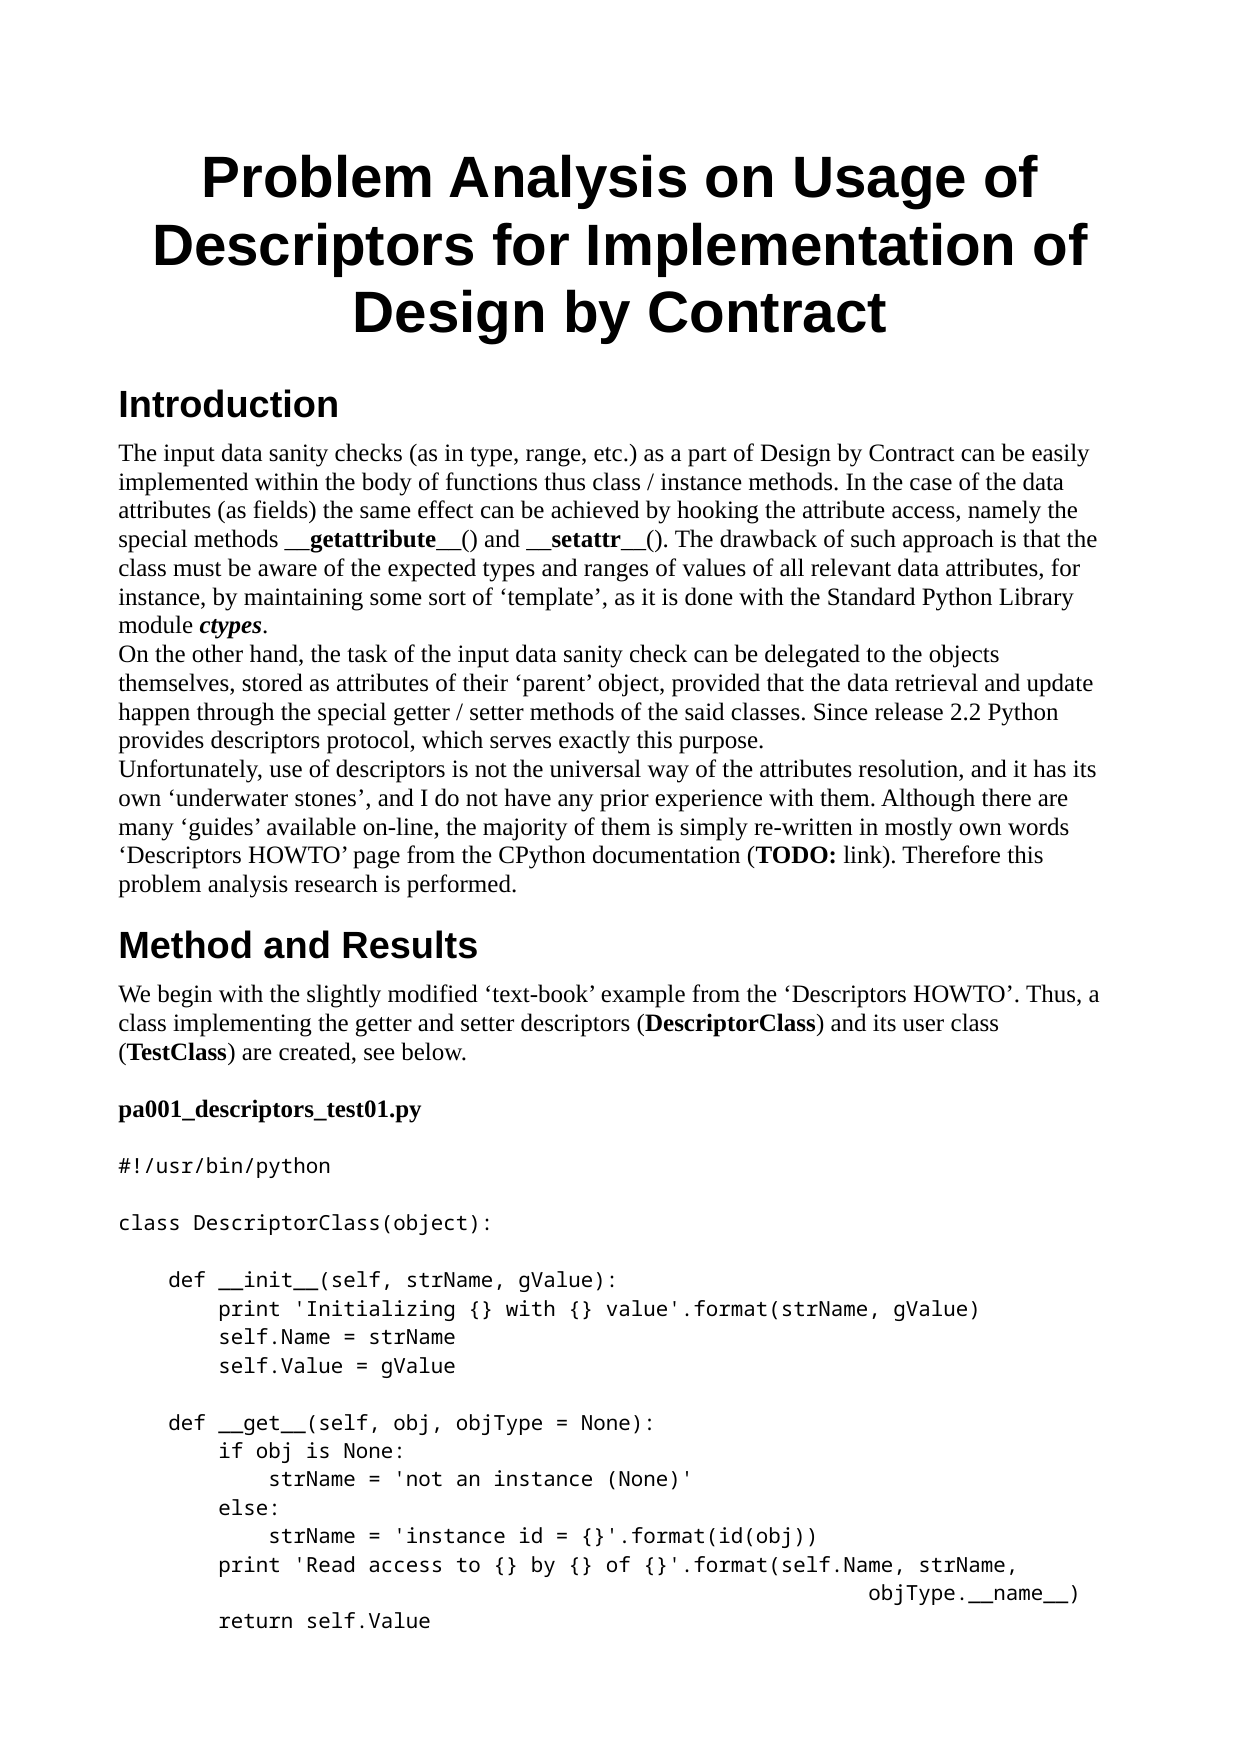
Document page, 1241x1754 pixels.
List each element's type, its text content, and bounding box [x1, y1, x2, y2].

text print 'Initializing {} with {} value'.format(strName, gValue) [118, 1294, 1122, 1322]
subtitle Method and Results [118, 923, 1122, 967]
text print 'Read access to {} by {} of {}'.format(self.Name, strName, [118, 1550, 1122, 1578]
text strName = 'not an instance (None)' [118, 1464, 1122, 1493]
text def __init__(self, strName, gValue): [118, 1265, 1122, 1294]
text On the other hand, the task of the input data sanity check can be delegated to the objects themselves, stored as attributes of their ‘parent’ object, provided that the data retrieval and update happen through the special getter / setter methods of the said classes. Since release 2.2 Python provides descriptors protocol, which serves exactly this purpose. [118, 639, 1122, 754]
title Problem Analysis on Usage of Descriptors for Implementation of Design by Contract [118, 143, 1122, 344]
text else: [118, 1493, 1122, 1521]
text if obj is None: [118, 1436, 1122, 1464]
text Unfortunately, use of descriptors is not the universal way of the attributes resolution, and it has its own ‘underwater stones’, and I do not have any prior experience with them. Although there are many ‘guides’ available on-line, the majority of them is simply re-written in mostly own words ‘Descriptors HOWTO’ page from the CPython documentation (TODO: link). Therefore this problem analysis research is performed. [118, 754, 1122, 898]
text objType.__name__) [118, 1578, 1122, 1607]
text self.Name = strName [118, 1322, 1122, 1351]
text The input data sanity checks (as in type, range, etc.) as a part of Design by Contract can be easily implemented within the body of functions thus class / instance methods. In the case of the data attributes (as fields) the same effect can be achieved by hooking the attribute access, namely the special methods __getattribute__() and __setattr__(). The drawback of such approach is that the class must be aware of the expected types and ranges of values of all relevant data attributes, for instance, by maintaining some sort of ‘template’, as it is done with the Standard Python Library module ctypes. [118, 438, 1122, 639]
text return self.Value [118, 1607, 1122, 1635]
text #!/usr/bin/python [118, 1152, 1122, 1180]
text We begin with the slightly modified ‘text-book’ example from the ‘Descriptors HOWTO’. Thus, a class implementing the getter and setter descriptors (DescriptorClass) and its user class (TestClass) are created, see below. [118, 979, 1122, 1065]
subtitle Introduction [118, 382, 1122, 426]
text self.Value = gValue [118, 1351, 1122, 1379]
text pa001_descriptors_test01.py [118, 1094, 1122, 1123]
text def __get__(self, obj, objType = None): [118, 1408, 1122, 1436]
text strName = 'instance id = {}'.format(id(obj)) [118, 1521, 1122, 1550]
text class DescriptorClass(object): [118, 1208, 1122, 1237]
